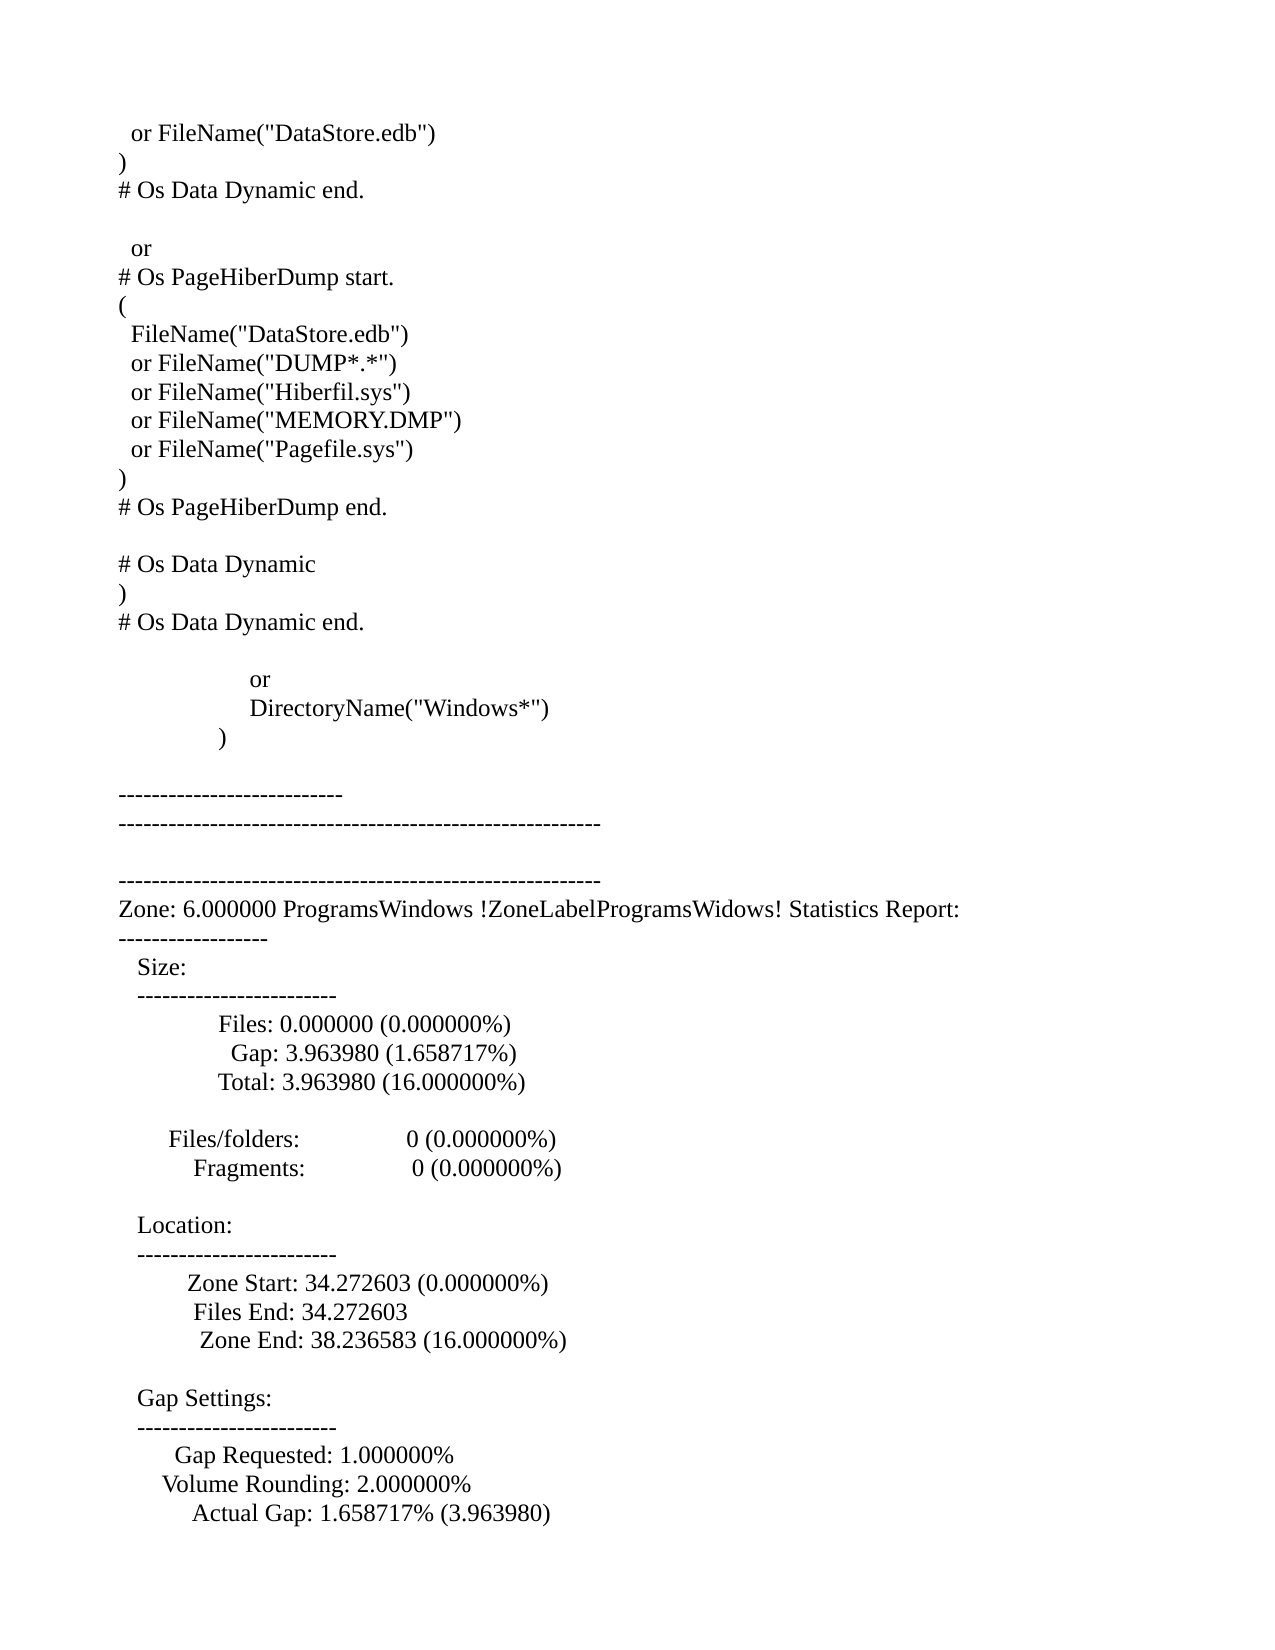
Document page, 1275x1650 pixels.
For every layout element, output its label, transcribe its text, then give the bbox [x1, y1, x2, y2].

text ---------------------------------------------------------- [118, 866, 1157, 894]
text # Os PageHiberDump end. [118, 492, 1157, 521]
text ------------------ [118, 923, 1157, 952]
text ( [118, 291, 1157, 319]
text ------------------------ [118, 1239, 1157, 1268]
text DirectoryName("Windows*") [118, 693, 1157, 722]
text # Os Data Dynamic [118, 549, 1157, 578]
text or FileName("DataStore.edb") [118, 118, 1157, 147]
text FileName("DataStore.edb") [118, 319, 1157, 348]
text ------------------------ [118, 981, 1157, 1009]
text ------------------------ [118, 1412, 1157, 1441]
text Files: 0.000000 (0.000000%) [118, 1009, 1157, 1038]
text Gap Requested: 1.000000% [118, 1441, 1157, 1469]
text or [118, 233, 1157, 262]
text # Os PageHiberDump start. [118, 262, 1157, 291]
text --------------------------- [118, 779, 1157, 808]
text or [118, 664, 1157, 693]
text or FileName("Hiberfil.sys") [118, 377, 1157, 406]
text Size: [118, 952, 1157, 981]
text Zone Start: 34.272603 (0.000000%) [118, 1268, 1157, 1297]
text ) [118, 147, 1157, 176]
text Volume Rounding: 2.000000% [118, 1469, 1157, 1498]
text ---------------------------------------------------------- [118, 808, 1157, 837]
text Location: [118, 1211, 1157, 1239]
text # Os Data Dynamic end. [118, 607, 1157, 636]
text Actual Gap: 1.658717% (3.963980) [118, 1498, 1157, 1527]
text Gap: 3.963980 (1.658717%) [118, 1038, 1157, 1067]
text Files/folders: 0 (0.000000%) [118, 1124, 1157, 1153]
text # Os Data Dynamic end. [118, 176, 1157, 204]
text ) [118, 463, 1157, 492]
text Zone End: 38.236583 (16.000000%) [118, 1326, 1157, 1354]
text ) [118, 722, 1157, 751]
text ) [118, 578, 1157, 607]
text Total: 3.963980 (16.000000%) [118, 1067, 1157, 1096]
text or FileName("Pagefile.sys") [118, 434, 1157, 463]
text Fragments: 0 (0.000000%) [118, 1153, 1157, 1182]
text Gap Settings: [118, 1383, 1157, 1412]
text or FileName("DUMP*.*") [118, 348, 1157, 377]
text Zone: 6.000000 ProgramsWindows !ZoneLabelProgramsWidows! Statistics Report: [118, 894, 1157, 923]
text or FileName("MEMORY.DMP") [118, 406, 1157, 434]
text Files End: 34.272603 [118, 1297, 1157, 1326]
